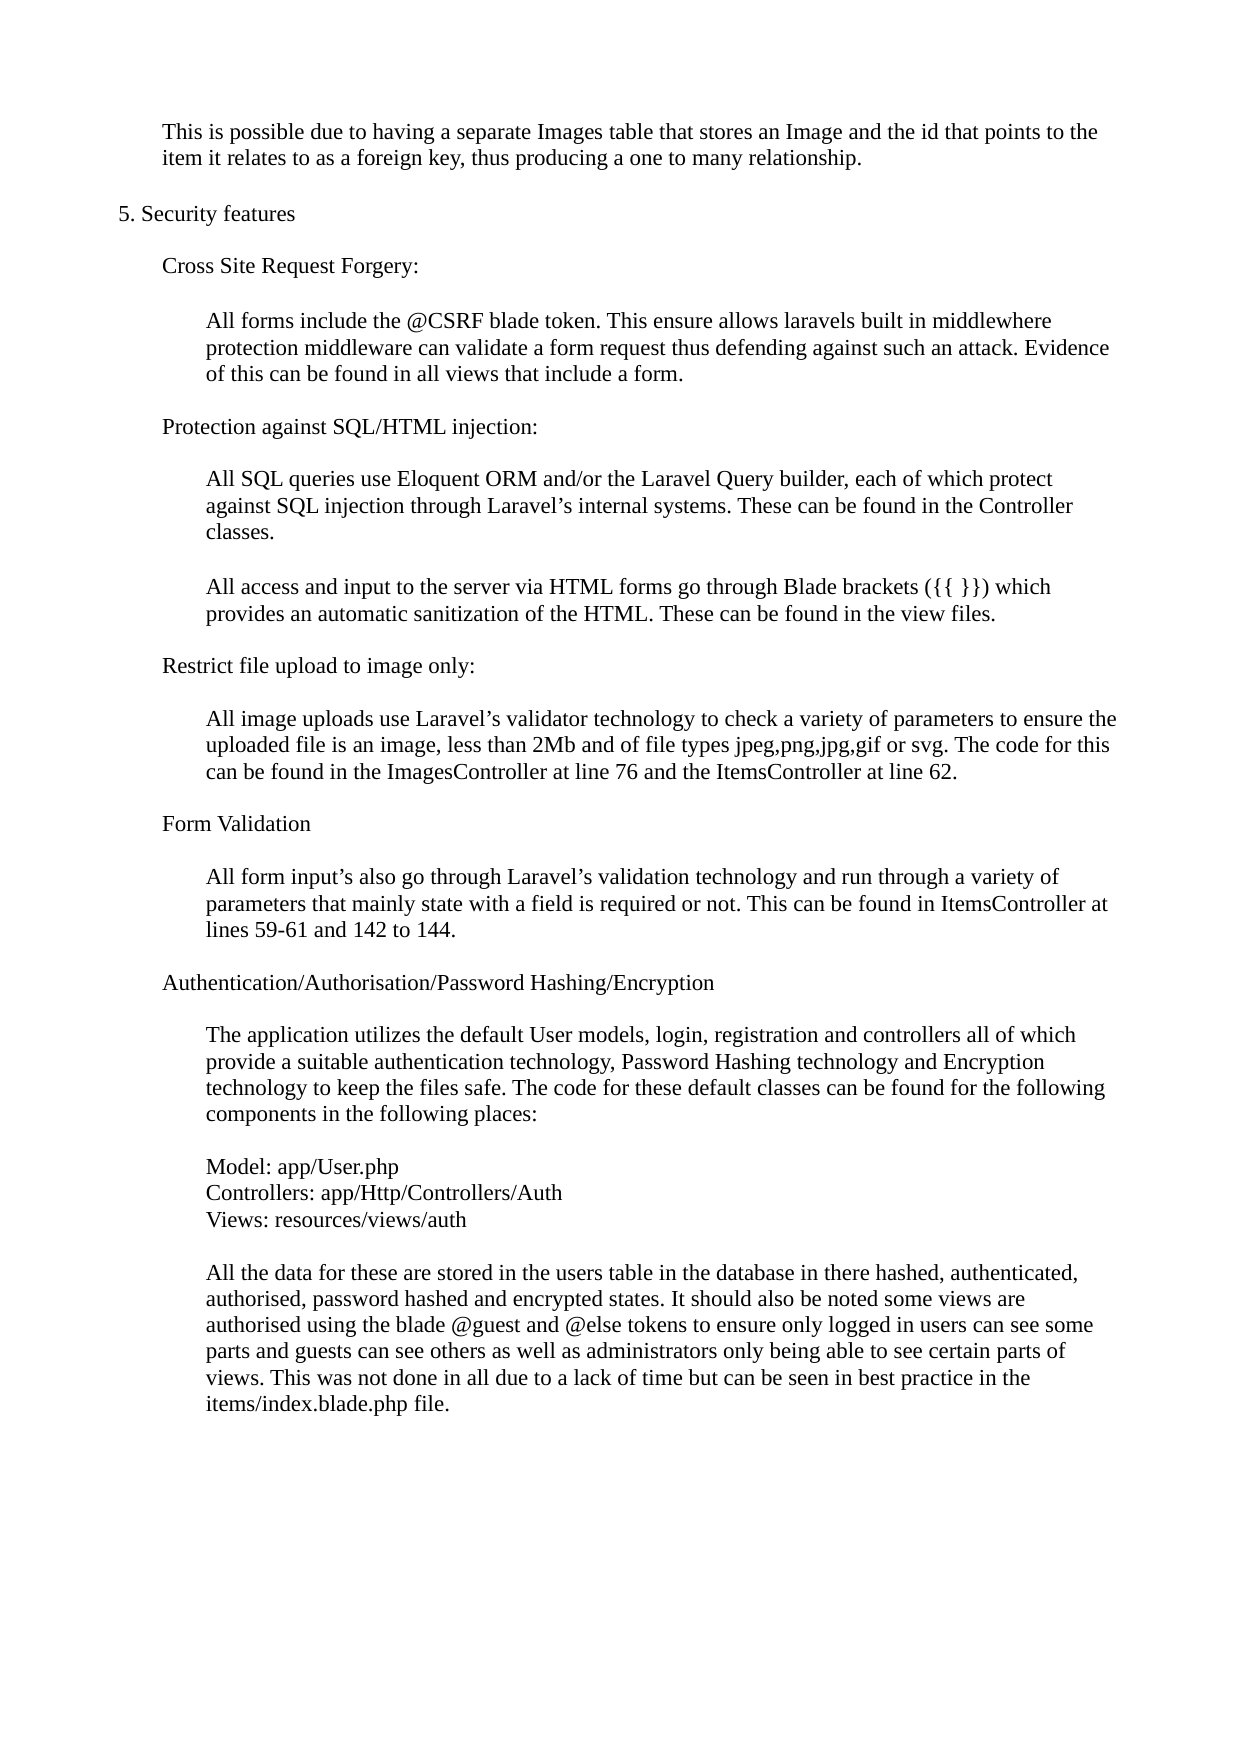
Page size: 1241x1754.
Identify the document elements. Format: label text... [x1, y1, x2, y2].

text Cross Site Request Forgery: [118, 252, 1122, 279]
text 5. Security features [118, 199, 1122, 226]
text All access and input to the server via HTML forms go through Blade brackets ({{ }}) which provides an automatic sanitization of the HTML. These can be found in the view files. [118, 573, 1122, 626]
text All SQL queries use Eloquent ORM and/or the Laravel Query builder, each of which protect against SQL injection through Laravel’s internal systems. These can be found in the Controller classes. [118, 466, 1122, 544]
text All image uploads use Laravel’s validator technology to check a variety of parameters to ensure the uploaded file is an image, less than 2Mb and of file types jpeg,png,jpg,gif or svg. The code for this can be found in the ImagesController at line 76 and the ItemsController at line 62. [118, 705, 1122, 784]
text This is possible due to having a separate Images table that stores an Image and the id that points to the item it relates to as a foreign key, thus producing a one to many relationship. [118, 118, 1122, 171]
text All the data for these are stored in the users table in the database in there hashed, authenticated, authorised, password hashed and encrypted states. It should also be noted some views are authorised using the blade @guest and @else tokens to ensure only logged in users can see some parts and guests can see others as well as administrators only being able to see certain parts of views. This was not done in all due to a lack of time but can be seen in best practice in the items/index.blade.php file. [118, 1258, 1122, 1417]
text Form Validation [118, 811, 1122, 837]
text All form input’s also go through Laravel’s validation technology and run through a variety of parameters that mainly state with a field is required or not. This can be found in ItemsController at lines 59-61 and 142 to 144. [118, 863, 1122, 942]
text Views: resources/views/auth [118, 1206, 1122, 1232]
text Authentication/Authorisation/Password Hashing/Encryption [118, 969, 1122, 995]
text Controllers: app/Http/Controllers/Auth [118, 1179, 1122, 1206]
text All forms include the @CSRF blade token. This ensure allows laravels built in middlewhere protection middleware can validate a form request thus defending against such an attack. Evidence of this can be found in all views that include a form. [118, 307, 1122, 386]
text Model: app/User.php [118, 1153, 1122, 1179]
text Protection against SQL/HTML injection: [118, 413, 1122, 439]
text The application utilizes the default User models, login, registration and controllers all of which provide a suitable authentication technology, Password Hashing technology and Encryption technology to keep the files safe. The code for these default classes can be found for the following components in the following places: [118, 1021, 1122, 1127]
text Restrict file upload to image only: [118, 652, 1122, 679]
